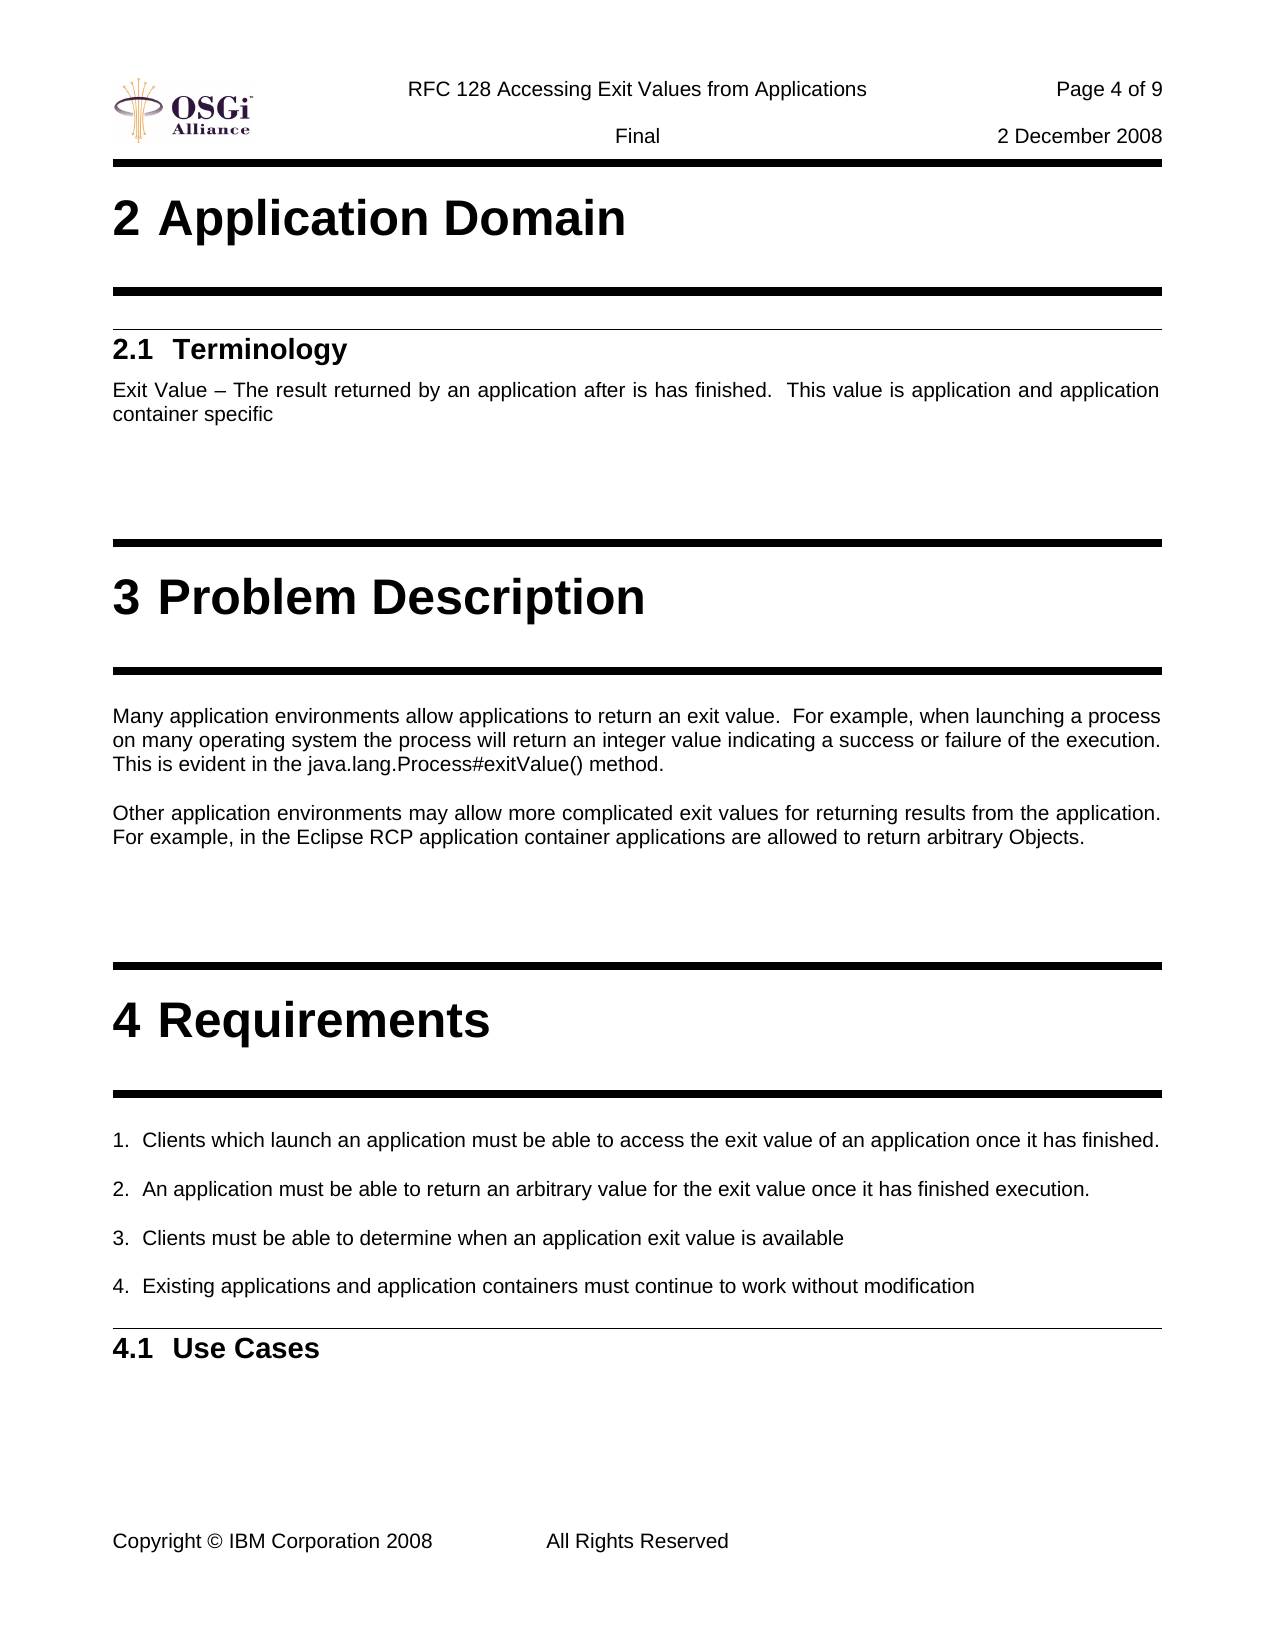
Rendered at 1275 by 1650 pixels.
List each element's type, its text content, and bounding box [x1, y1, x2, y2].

text Other application environments may allow more complicated exit values for returning results from the application. For example, in the Eclipse RCP application container applications are allowed to return arbitrary Objects. [112, 801, 1162, 849]
subtitle Problem Description [112, 540, 1162, 675]
list Existing applications and application containers must continue to work without modification [112, 1274, 1162, 1298]
text Exit Value – The result returned by an application after is has finished. This value is application and application container specific [112, 378, 1162, 426]
subtitle Terminology [112, 330, 1162, 366]
subtitle Use Cases [112, 1329, 1162, 1364]
list Clients which launch an application must be able to access the exit value of an application once it has finished. [112, 1127, 1162, 1151]
list Clients must be able to determine when an application exit value is available [112, 1225, 1162, 1249]
picture [114, 78, 254, 143]
text Many application environments allow applications to return an exit value. For example, when launching a process on many operating system the process will return an integer value indicating a success or failure of the execution. This is evident in the java.lang.Process#exitValue() method. [112, 704, 1162, 776]
subtitle Application Domain [112, 160, 1162, 296]
subtitle Requirements [112, 963, 1162, 1098]
list An application must be able to return an arbitrary value for the exit value once it has finished execution. [112, 1176, 1162, 1200]
